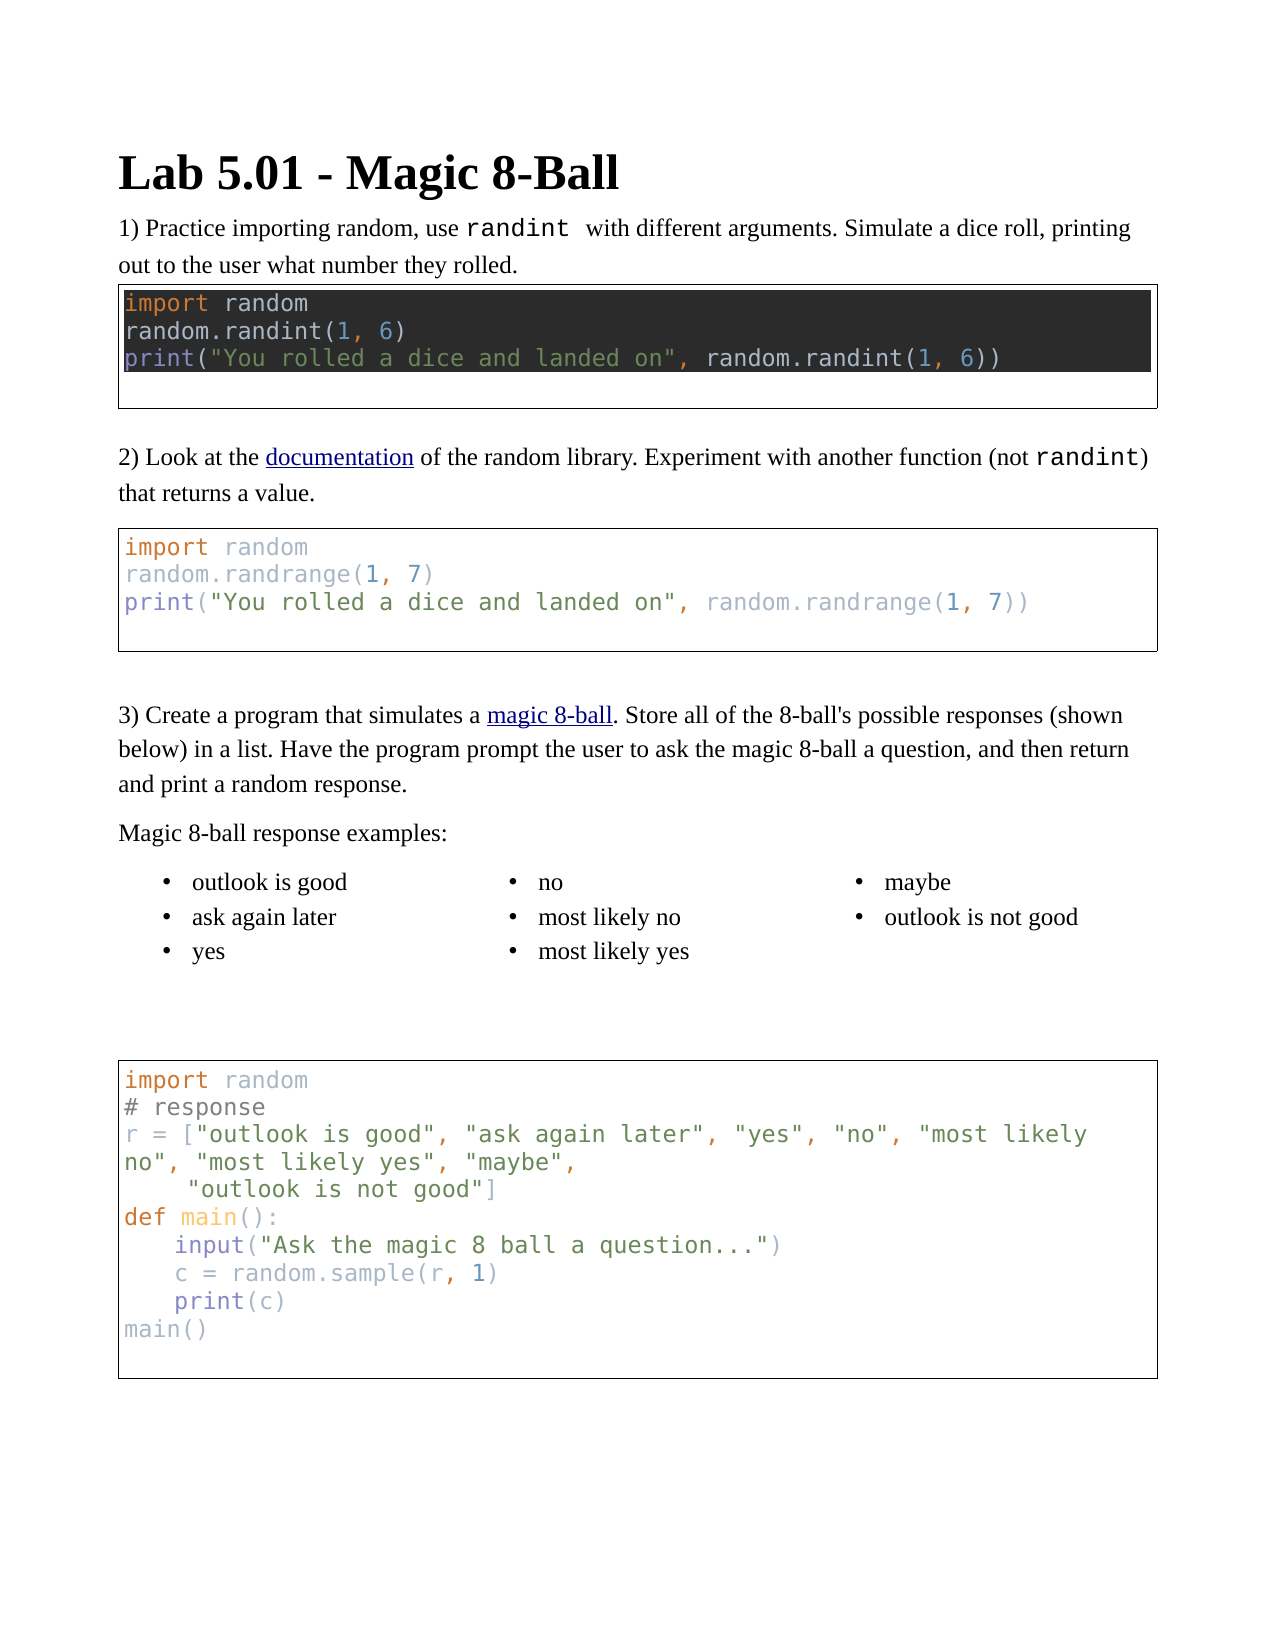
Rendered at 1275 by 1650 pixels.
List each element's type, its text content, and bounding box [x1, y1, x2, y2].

text Magic 8-ball response examples: [118, 818, 1157, 847]
text 3) Create a program that simulates a magic 8-ball. Store all of the 8-ball's possible responses (shown below) in a list. Have the program prompt the user to ask the magic 8-ball a question, and then return and print a random response. [118, 700, 1157, 798]
list ask again later [162, 902, 464, 930]
text 1) Practice importing random, use randint with different arguments. Simulate a dice roll, printing out to the user what number they rolled. [118, 213, 1157, 278]
list most likely no [508, 902, 811, 930]
list yes [162, 936, 464, 965]
table_header import random # response r = ["outlook is good", "ask again later", "yes", "no", "most likely no", "most likely yes", "maybe", "outlook is not good"] def main(): input("Ask the magic 8 ball a question...") c = random.sample(r, 1) print(c) main() [119, 1061, 1157, 1378]
subtitle Lab 5.01 - Magic 8-Ball [118, 143, 1157, 201]
list maybe [855, 867, 1157, 896]
list no [508, 867, 811, 896]
list outlook is good [162, 867, 464, 896]
table_header import random random.randrange(1, 7) print("You rolled a dice and landed on", random.randrange(1, 7)) [119, 529, 1157, 651]
table_header import random random.randint(1, 6) print("You rolled a dice and landed on", random.randint(1, 6)) [119, 285, 1157, 407]
list most likely yes [508, 936, 811, 965]
text 2) Look at the documentation of the random library. Experiment with another function (not randint) that returns a value. [118, 442, 1157, 507]
list outlook is not good [855, 902, 1157, 930]
